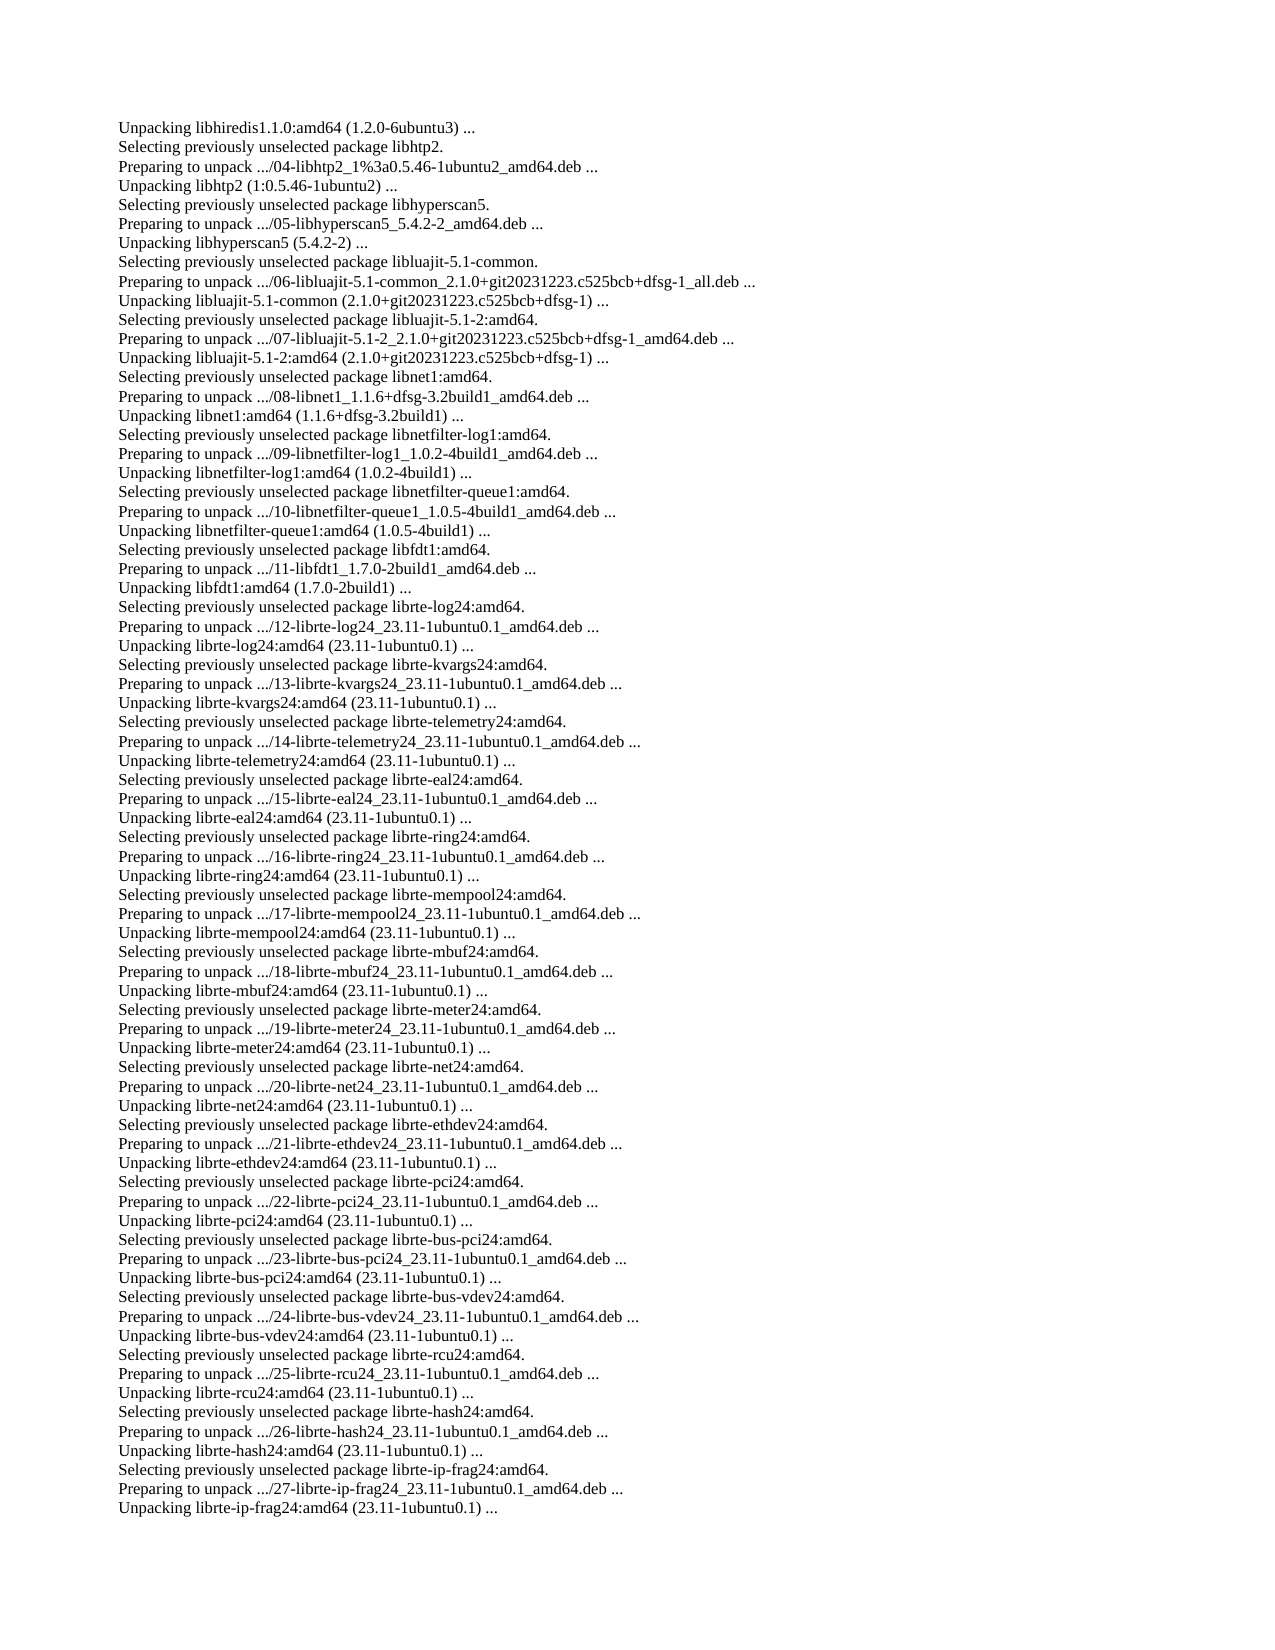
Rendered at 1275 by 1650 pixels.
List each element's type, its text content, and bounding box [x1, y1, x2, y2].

table_header Unpacking libhiredis1.1.0:amd64 (1.2.0-6ubuntu3) ... Selecting previously unselected package libhtp2. Preparing to unpack .../04-libhtp2_1%3a0.5.46-1ubuntu2_amd64.deb ... Unpacking libhtp2 (1:0.5.46-1ubuntu2) ... Selecting previously unselected package libhyperscan5. Preparing to unpack .../05-libhyperscan5_5.4.2-2_amd64.deb ... Unpacking libhyperscan5 (5.4.2-2) ... Selecting previously unselected package libluajit-5.1-common. Preparing to unpack .../06-libluajit-5.1-common_2.1.0+git20231223.c525bcb+dfsg-1_all.deb ... Unpacking libluajit-5.1-common (2.1.0+git20231223.c525bcb+dfsg-1) ... Selecting previously unselected package libluajit-5.1-2:amd64. Preparing to unpack .../07-libluajit-5.1-2_2.1.0+git20231223.c525bcb+dfsg-1_amd64.deb ... Unpacking libluajit-5.1-2:amd64 (2.1.0+git20231223.c525bcb+dfsg-1) ... Selecting previously unselected package libnet1:amd64. Preparing to unpack .../08-libnet1_1.1.6+dfsg-3.2build1_amd64.deb ... Unpacking libnet1:amd64 (1.1.6+dfsg-3.2build1) ... Selecting previously unselected package libnetfilter-log1:amd64. Preparing to unpack .../09-libnetfilter-log1_1.0.2-4build1_amd64.deb ... Unpacking libnetfilter-log1:amd64 (1.0.2-4build1) ... Selecting previously unselected package libnetfilter-queue1:amd64. Preparing to unpack .../10-libnetfilter-queue1_1.0.5-4build1_amd64.deb ... Unpacking libnetfilter-queue1:amd64 (1.0.5-4build1) ... Selecting previously unselected package libfdt1:amd64. Preparing to unpack .../11-libfdt1_1.7.0-2build1_amd64.deb ... Unpacking libfdt1:amd64 (1.7.0-2build1) ... Selecting previously unselected package librte-log24:amd64. Preparing to unpack .../12-librte-log24_23.11-1ubuntu0.1_amd64.deb ... Unpacking librte-log24:amd64 (23.11-1ubuntu0.1) ... Selecting previously unselected package librte-kvargs24:amd64. Preparing to unpack .../13-librte-kvargs24_23.11-1ubuntu0.1_amd64.deb ... Unpacking librte-kvargs24:amd64 (23.11-1ubuntu0.1) ... Selecting previously unselected package librte-telemetry24:amd64. Preparing to unpack .../14-librte-telemetry24_23.11-1ubuntu0.1_amd64.deb ... Unpacking librte-telemetry24:amd64 (23.11-1ubuntu0.1) ... Selecting previously unselected package librte-eal24:amd64. Preparing to unpack .../15-librte-eal24_23.11-1ubuntu0.1_amd64.deb ... Unpacking librte-eal24:amd64 (23.11-1ubuntu0.1) ... Selecting previously unselected package librte-ring24:amd64. Preparing to unpack .../16-librte-ring24_23.11-1ubuntu0.1_amd64.deb ... Unpacking librte-ring24:amd64 (23.11-1ubuntu0.1) ... Selecting previously unselected package librte-mempool24:amd64. Preparing to unpack .../17-librte-mempool24_23.11-1ubuntu0.1_amd64.deb ... Unpacking librte-mempool24:amd64 (23.11-1ubuntu0.1) ... Selecting previously unselected package librte-mbuf24:amd64. Preparing to unpack .../18-librte-mbuf24_23.11-1ubuntu0.1_amd64.deb ... Unpacking librte-mbuf24:amd64 (23.11-1ubuntu0.1) ... Selecting previously unselected package librte-meter24:amd64. Preparing to unpack .../19-librte-meter24_23.11-1ubuntu0.1_amd64.deb ... Unpacking librte-meter24:amd64 (23.11-1ubuntu0.1) ... Selecting previously unselected package librte-net24:amd64. Preparing to unpack .../20-librte-net24_23.11-1ubuntu0.1_amd64.deb ... Unpacking librte-net24:amd64 (23.11-1ubuntu0.1) ... Selecting previously unselected package librte-ethdev24:amd64. Preparing to unpack .../21-librte-ethdev24_23.11-1ubuntu0.1_amd64.deb ... Unpacking librte-ethdev24:amd64 (23.11-1ubuntu0.1) ... Selecting previously unselected package librte-pci24:amd64. Preparing to unpack .../22-librte-pci24_23.11-1ubuntu0.1_amd64.deb ... Unpacking librte-pci24:amd64 (23.11-1ubuntu0.1) ... Selecting previously unselected package librte-bus-pci24:amd64. Preparing to unpack .../23-librte-bus-pci24_23.11-1ubuntu0.1_amd64.deb ... Unpacking librte-bus-pci24:amd64 (23.11-1ubuntu0.1) ... Selecting previously unselected package librte-bus-vdev24:amd64. Preparing to unpack .../24-librte-bus-vdev24_23.11-1ubuntu0.1_amd64.deb ... Unpacking librte-bus-vdev24:amd64 (23.11-1ubuntu0.1) ... Selecting previously unselected package librte-rcu24:amd64. Preparing to unpack .../25-librte-rcu24_23.11-1ubuntu0.1_amd64.deb ... Unpacking librte-rcu24:amd64 (23.11-1ubuntu0.1) ... Selecting previously unselected package librte-hash24:amd64. Preparing to unpack .../26-librte-hash24_23.11-1ubuntu0.1_amd64.deb ... Unpacking librte-hash24:amd64 (23.11-1ubuntu0.1) ... Selecting previously unselected package librte-ip-frag24:amd64. Preparing to unpack .../27-librte-ip-frag24_23.11-1ubuntu0.1_amd64.deb ... Unpacking librte-ip-frag24:amd64 (23.11-1ubuntu0.1) ... [118, 118, 1157, 1517]
